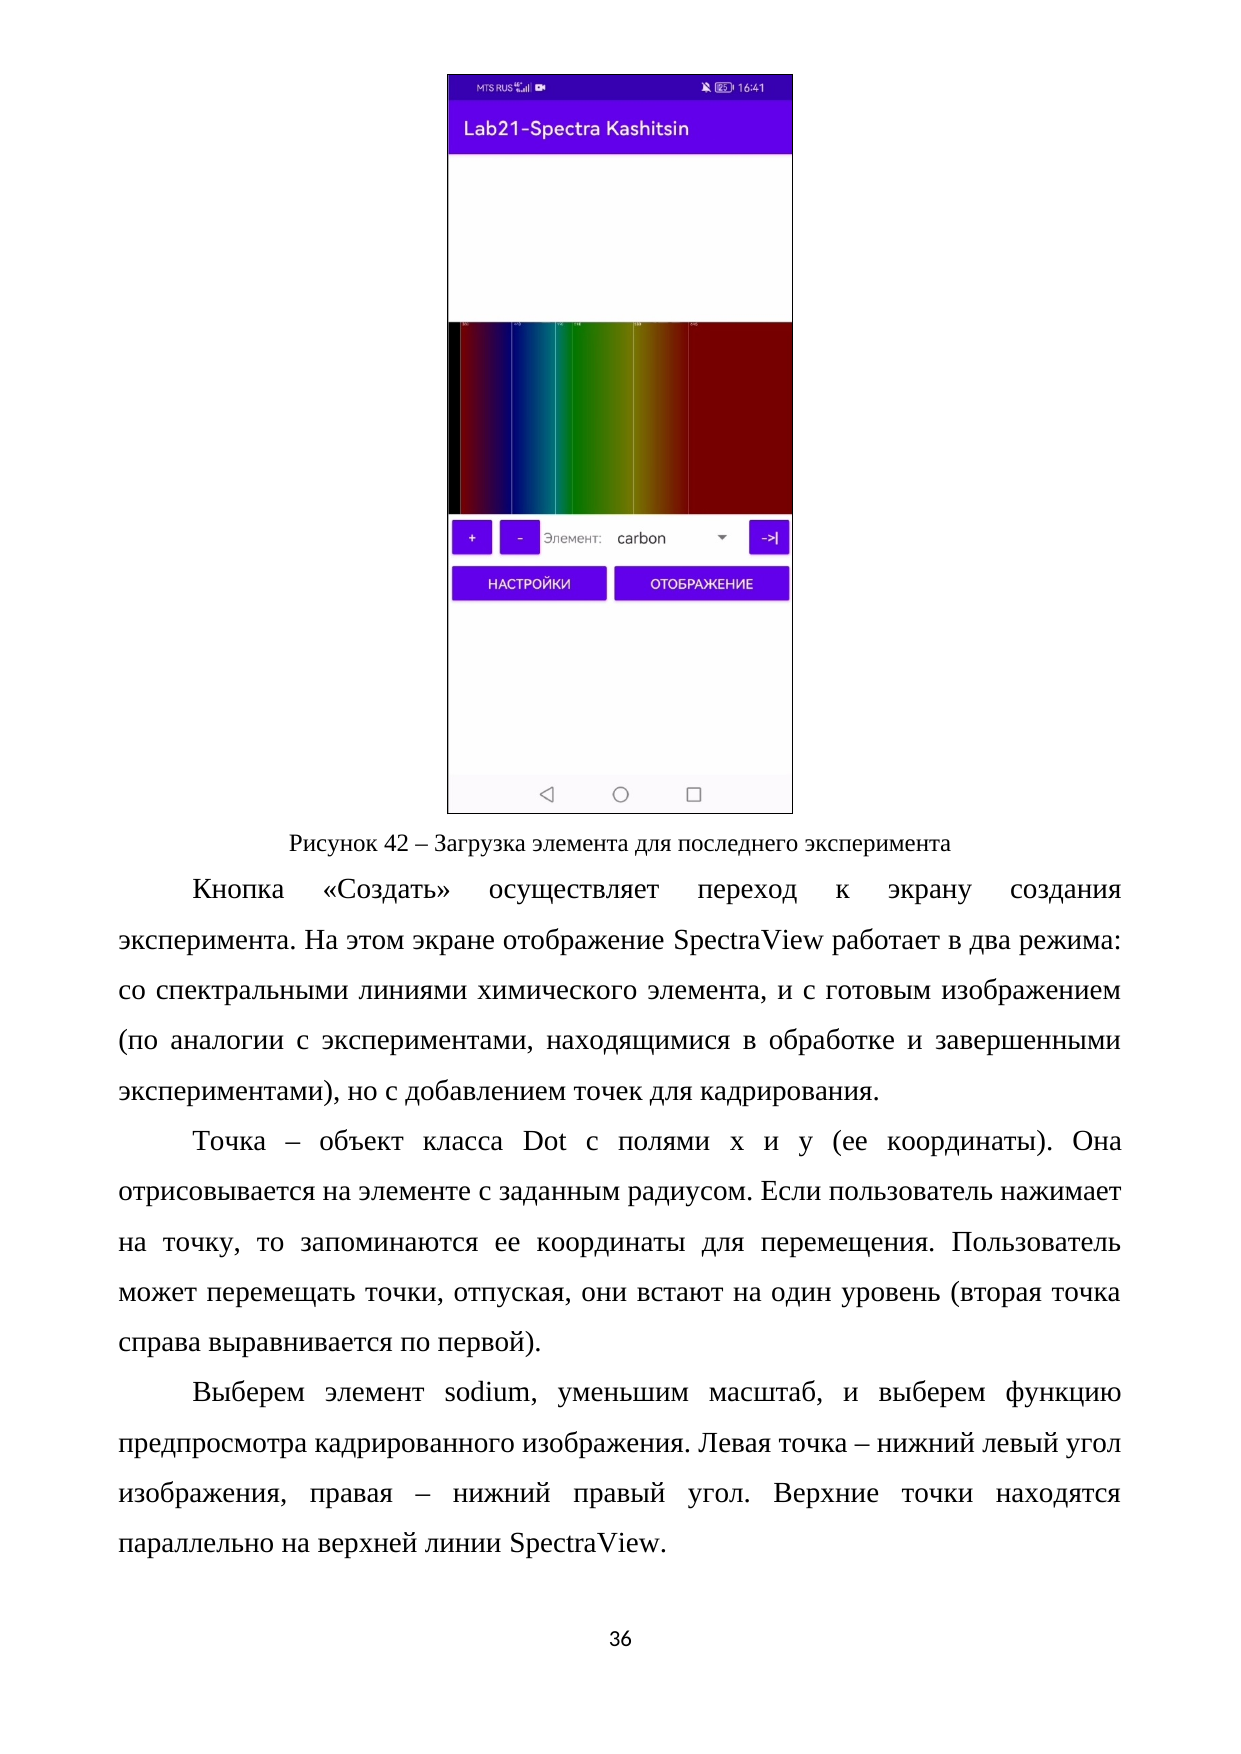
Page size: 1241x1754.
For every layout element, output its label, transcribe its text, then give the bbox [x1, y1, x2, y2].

text Точка – объект класса Dot с полями x и y (ее координаты). Она отрисовывается на элементе с заданным радиусом. Если пользователь нажимает на точку, то запоминаются ее координаты для перемещения. Пользователь может перемещать точки, отпуская, они встают на один уровень (вторая точка справа выравнивается по первой). [118, 1123, 1122, 1358]
text Выберем элемент sodium, уменьшим масштаб, и выберем функцию предпросмотра кадрированного изображения. Левая точка – нижний левый угол изображения, правая – нижний правый угол. Верхние точки находятся параллельно на верхней линии SpectraView. [118, 1374, 1122, 1559]
text Кнопка «Создать» осуществляет переход к экрану создания эксперимента. На этом экране отображение SpectraView работает в два режима: со спектральными линиями химического элемента, и с готовым изображением (по аналогии с экспериментами, находящимися в обработке и завершенными экспериментами), но с добавлением точек для кадрирования. [118, 871, 1122, 1106]
text Рисунок 42 – Загрузка элемента для последнего эксперимента [118, 828, 1122, 857]
